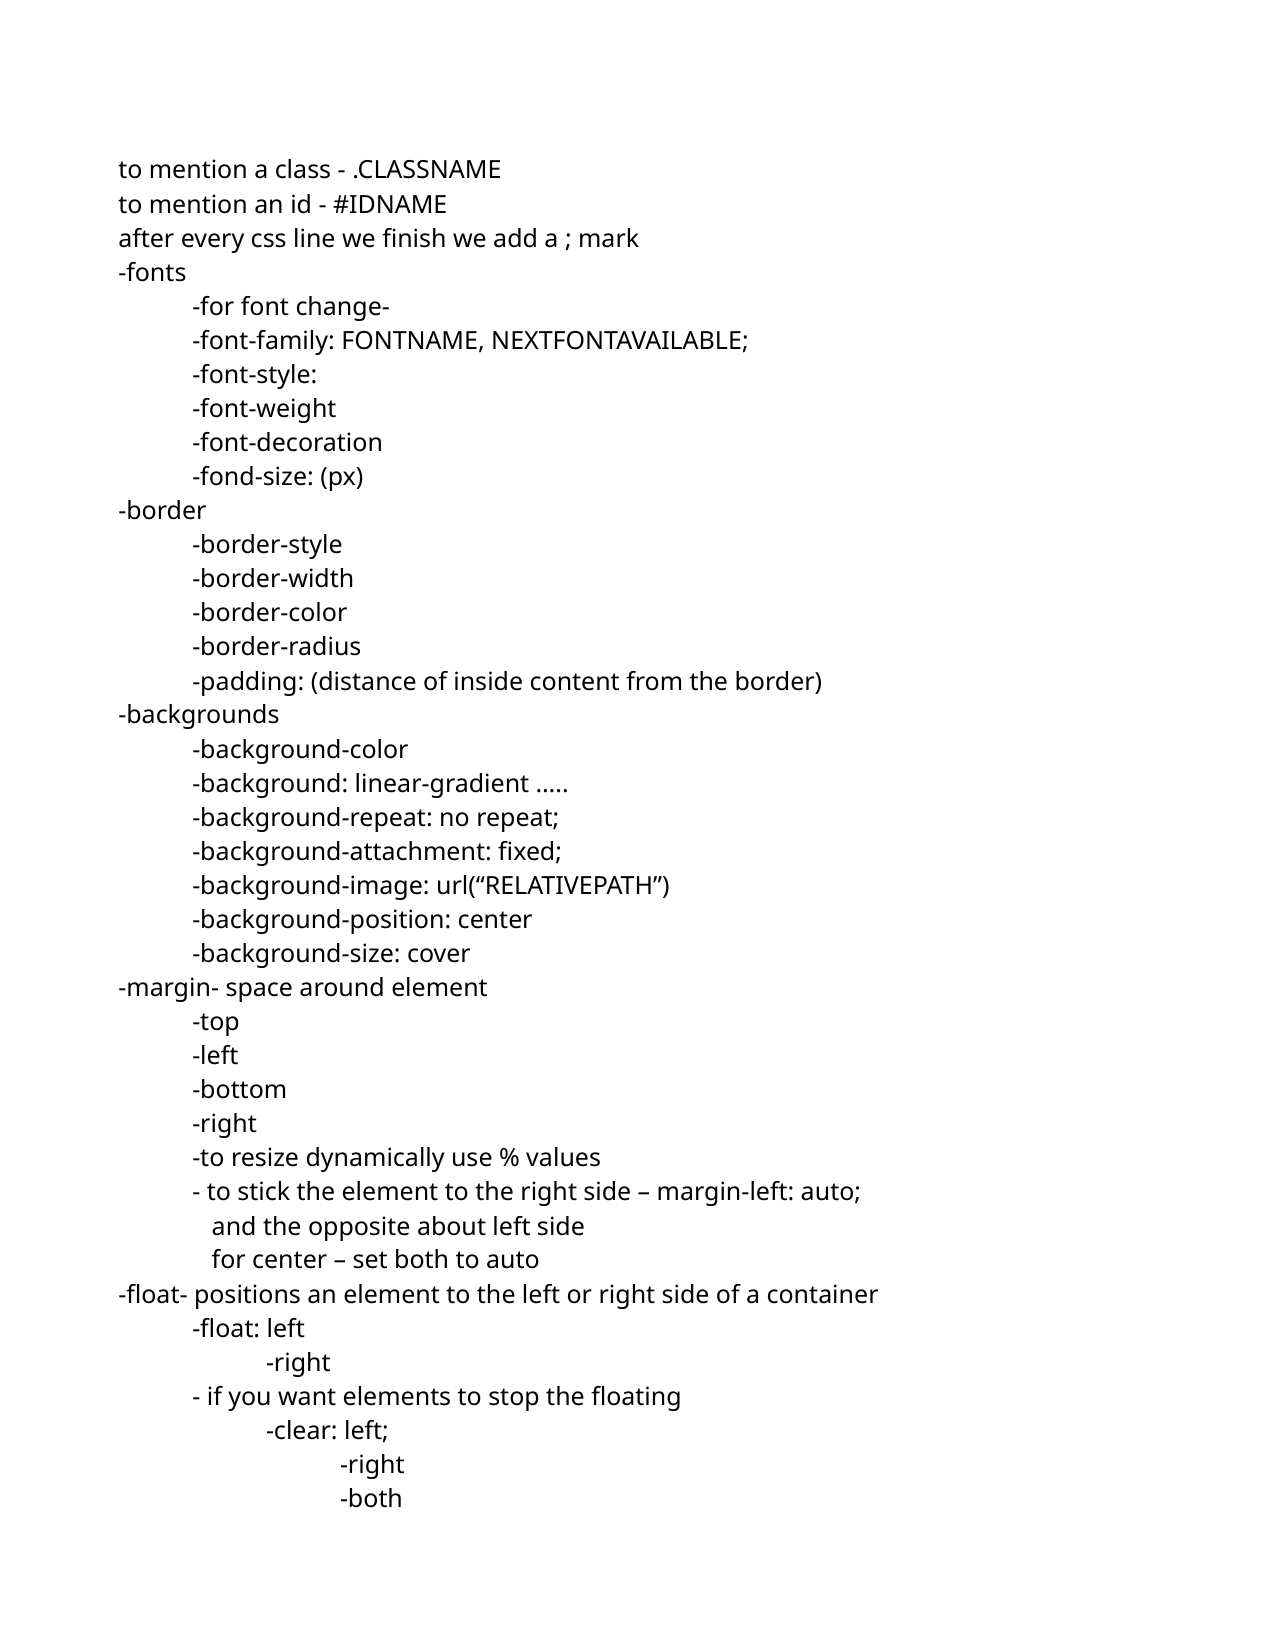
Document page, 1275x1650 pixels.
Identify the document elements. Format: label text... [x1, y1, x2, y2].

text - to stick the element to the right side – margin-left: auto; [118, 1174, 1157, 1208]
text after every css line we finish we add a ; mark [118, 220, 1157, 254]
text -background-color [118, 731, 1157, 765]
text -border-style [118, 527, 1157, 561]
text -right [118, 1447, 1157, 1481]
text to mention a class - .CLASSNAME [118, 152, 1157, 186]
text to mention an id - #IDNAME [118, 186, 1157, 220]
text -backgrounds [118, 697, 1157, 731]
text -font-weight [118, 391, 1157, 425]
text -fond-size: (px) [118, 459, 1157, 493]
text -top [118, 1004, 1157, 1038]
text -border-width [118, 561, 1157, 595]
text -background-size: cover [118, 936, 1157, 970]
text -right [118, 1106, 1157, 1140]
text and the opposite about left side [118, 1208, 1157, 1242]
text -background-repeat: no repeat; [118, 799, 1157, 833]
text -to resize dynamically use % values [118, 1140, 1157, 1174]
text -background-attachment: fixed; [118, 833, 1157, 867]
text -both [118, 1481, 1157, 1515]
text -border [118, 493, 1157, 527]
text -bottom [118, 1072, 1157, 1106]
text -float: left [118, 1310, 1157, 1344]
text -border-radius [118, 629, 1157, 663]
text -clear: left; [118, 1412, 1157, 1447]
text -font-family: FONTNAME, NEXTFONTAVAILABLE; [118, 322, 1157, 357]
text -border-color [118, 595, 1157, 629]
text -background-image: url(“RELATIVEPATH”) [118, 867, 1157, 902]
text -left [118, 1038, 1157, 1072]
text -for font change- [118, 288, 1157, 322]
text -font-decoration [118, 425, 1157, 459]
text -font-style: [118, 357, 1157, 391]
text -float- positions an element to the left or right side of a container [118, 1276, 1157, 1310]
text -background-position: center [118, 902, 1157, 936]
text -right [118, 1344, 1157, 1378]
text -padding: (distance of inside content from the border) [118, 663, 1157, 697]
text for center – set both to auto [118, 1242, 1157, 1276]
text -background: linear-gradient ….. [118, 765, 1157, 799]
text -margin- space around element [118, 970, 1157, 1004]
text -fonts [118, 254, 1157, 288]
text - if you want elements to stop the floating [118, 1378, 1157, 1412]
